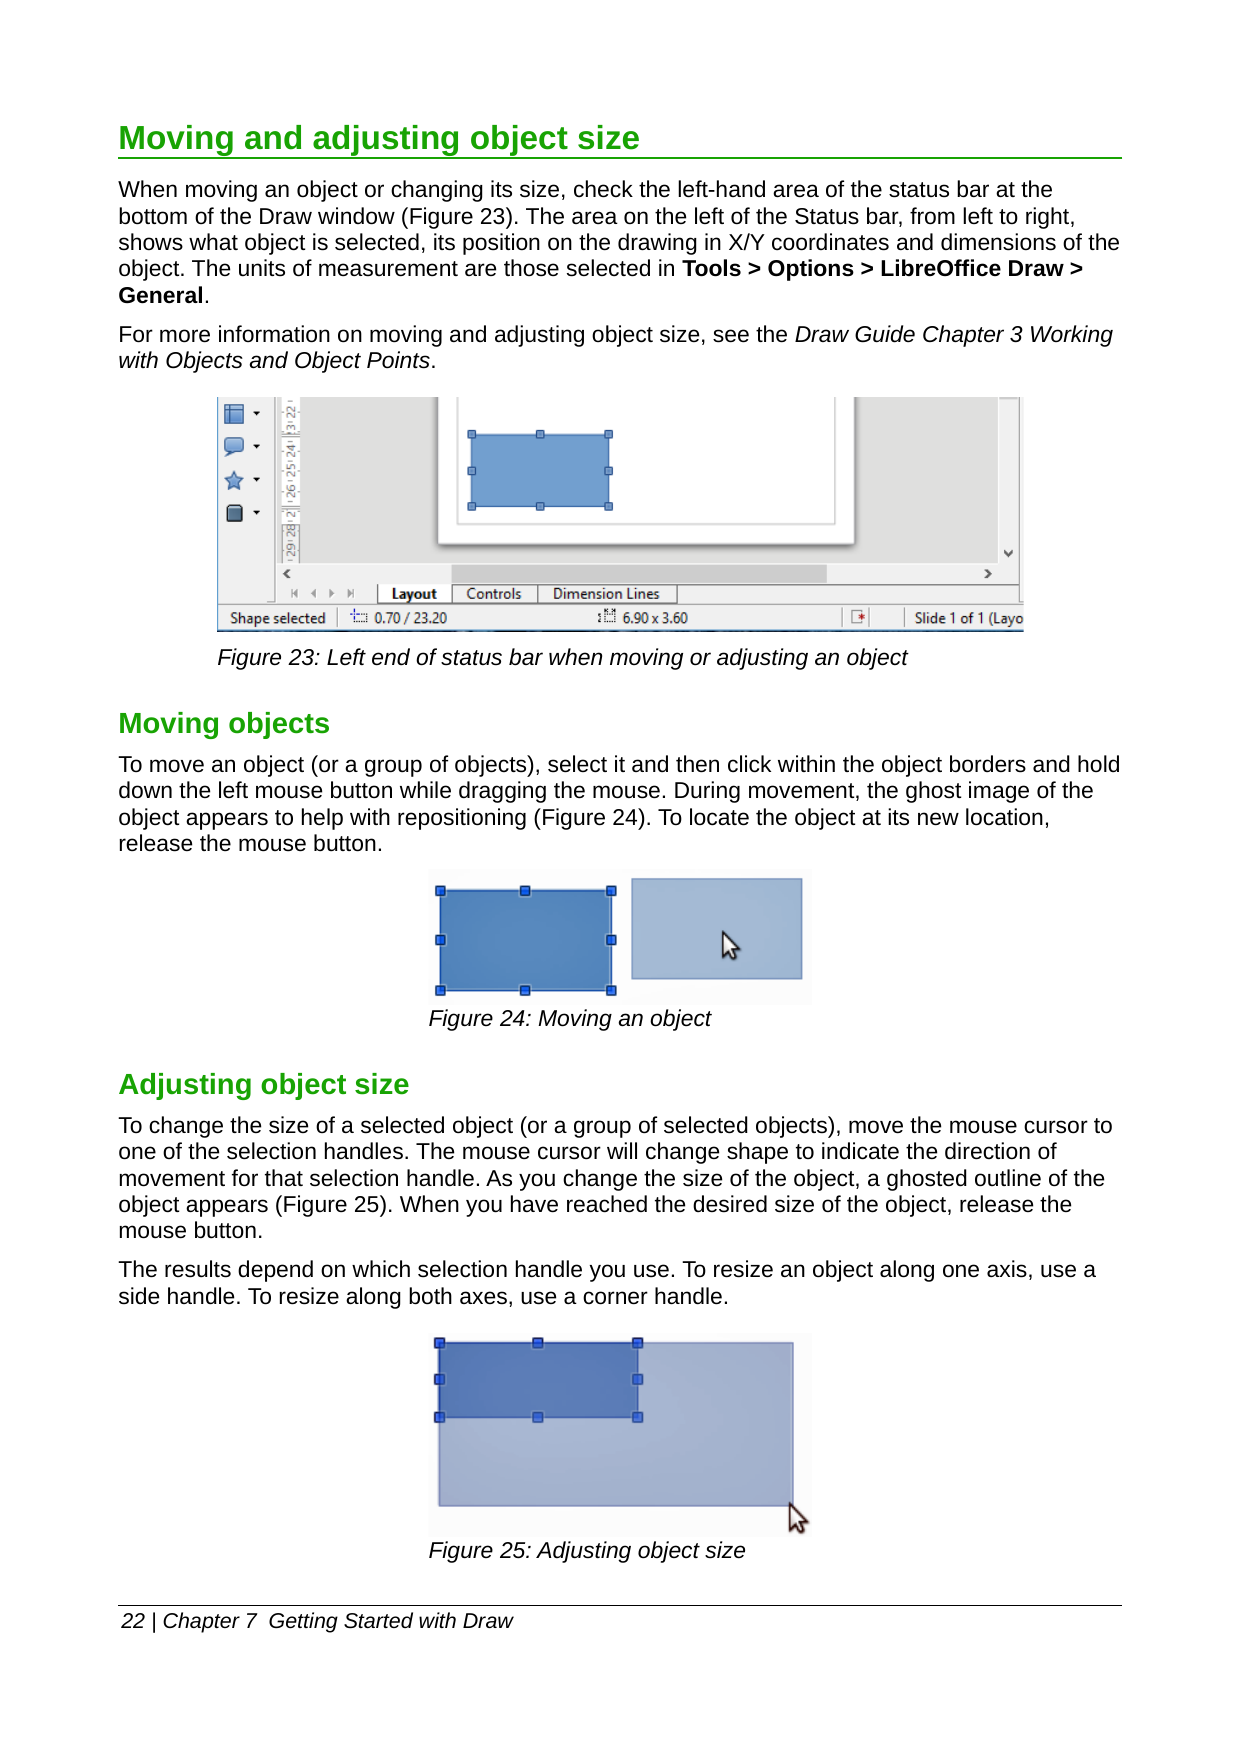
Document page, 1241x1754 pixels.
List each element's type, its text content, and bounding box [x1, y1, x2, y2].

subtitle Moving objects [118, 706, 1122, 739]
text Figure 23: Left end of status bar when moving or adjusting an object [217, 643, 1023, 670]
subtitle Adjusting object size [118, 1067, 1122, 1100]
subtitle Moving and adjusting object size [118, 118, 1122, 157]
text For more information on moving and adjusting object size, see the Draw Guide Chapter 3 Working with Objects and Object Points. [118, 321, 1122, 373]
text To change the size of a selected object (or a group of selected objects), move the mouse cursor to one of the selection handles. The mouse cursor will change shape to indicate the direction of movement for that selection handle. As you change the size of the object, a ghosted outline of the object appears (Figure 25). When you have reached the desired size of the object, release the mouse button. [118, 1112, 1122, 1244]
text Figure 25: Adjusting object size [428, 1537, 812, 1563]
text Figure 24: Moving an object [428, 1005, 812, 1031]
text When moving an object or changing its size, check the left-hand area of the status bar at the bottom of the Draw window (Figure 23). The area on the left of the Status bar, from left to right, shows what object is selected, its position on the drawing in X/Y coordinates and dimensions of the object. The units of measurement are those selected in Tools > Options > LibreOffice Draw > General. [118, 176, 1122, 308]
picture [217, 397, 1024, 632]
text The results depend on which selection handle you use. To resize an object along one axis, use a side handle. To resize along both axes, use a corner handle. [118, 1256, 1122, 1309]
picture [428, 869, 813, 1005]
text To move an object (or a group of objects), select it and then click within the object borders and hold down the left mouse button while dragging the mouse. During movement, the ghost image of the object appears to help with repositioning (Figure 24). To locate the object at its new location, release the mouse button. [118, 751, 1122, 857]
picture [428, 1333, 813, 1537]
